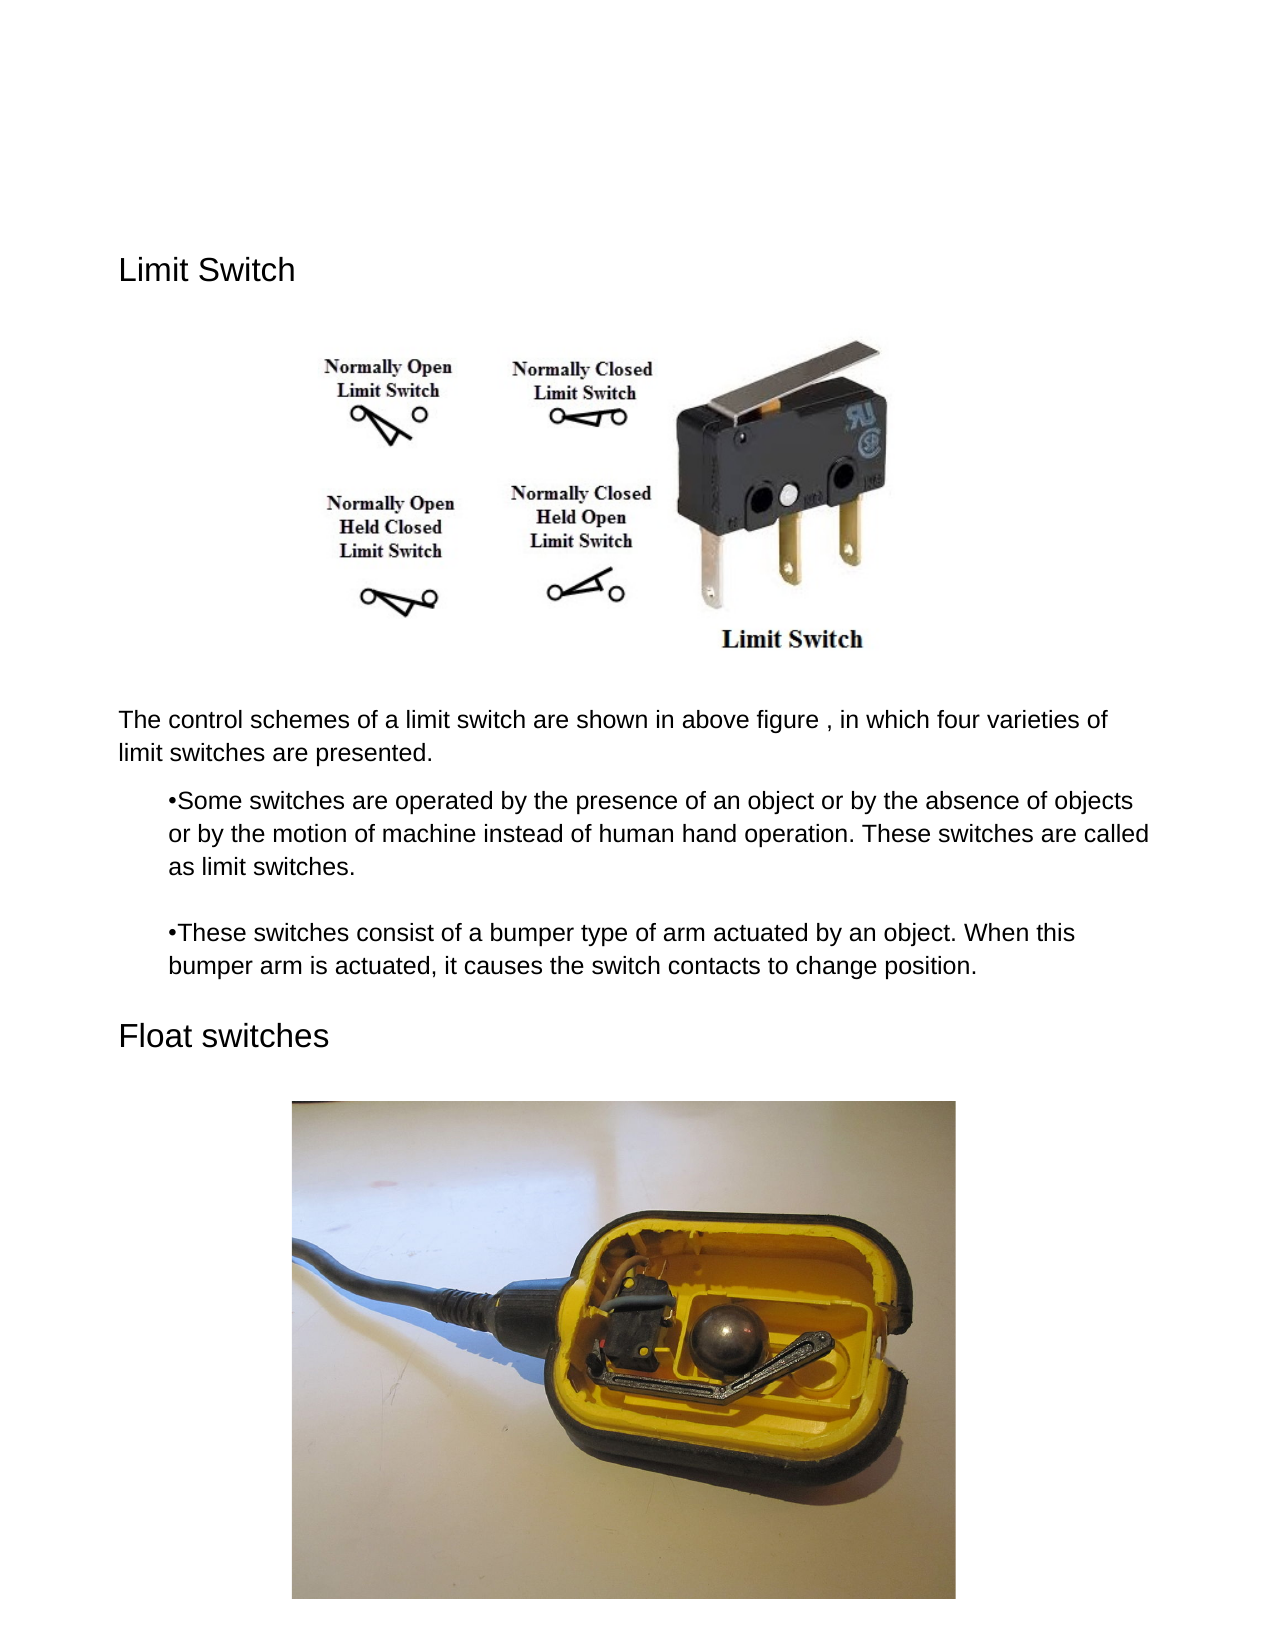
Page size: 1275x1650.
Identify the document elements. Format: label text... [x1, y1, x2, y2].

picture [291, 1101, 956, 1599]
list Some switches are operated by the presence of an object or by the absence of objects or by the motion of machine instead of human hand operation. These switches are called as limit switches. [118, 786, 1157, 881]
text Float switches [118, 1016, 1157, 1054]
list These switches consist of a bumper type of arm actuated by an object. When this bumper arm is actuated, it causes the switch contacts to change position. [118, 917, 1157, 979]
text The control schemes of a limit switch are shown in above figure , in which four varieties of limit switches are presented. [118, 705, 1157, 767]
subtitle Limit Switch [118, 250, 1157, 289]
picture [317, 328, 895, 659]
